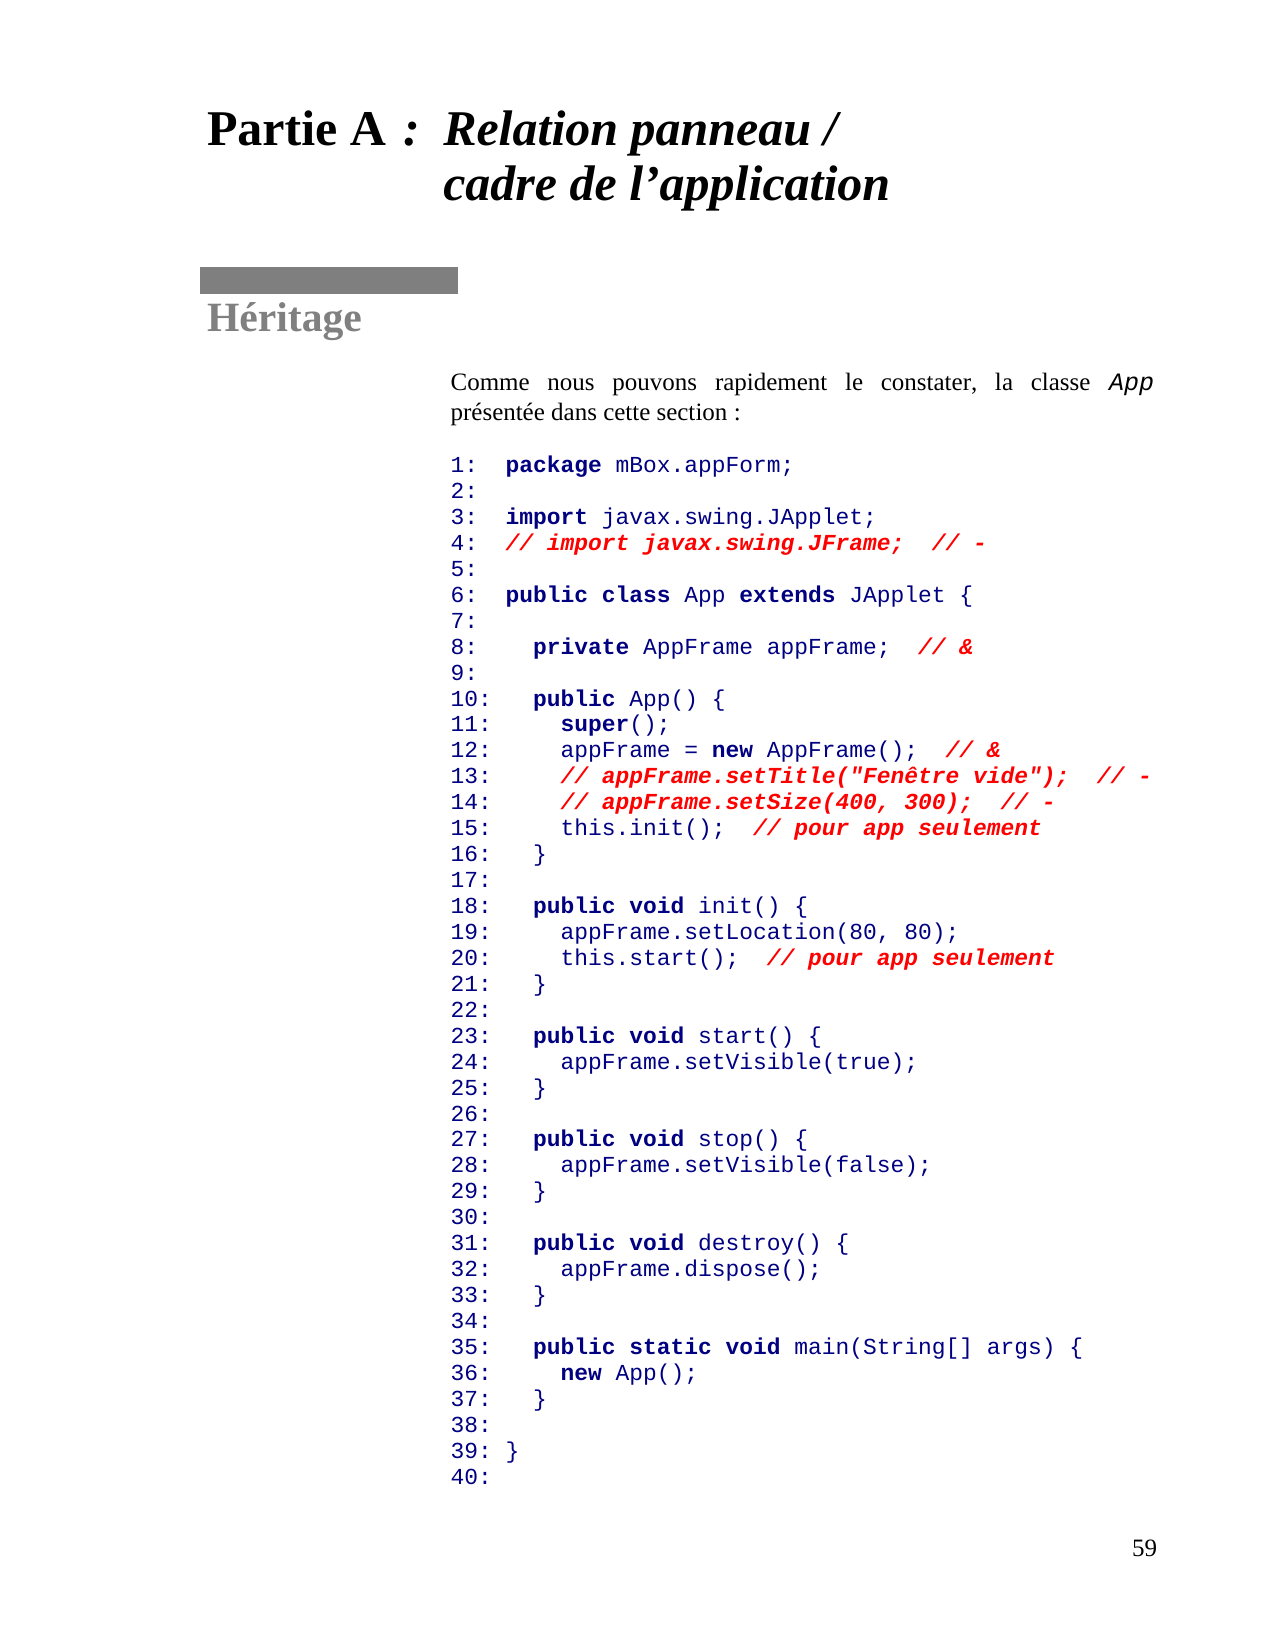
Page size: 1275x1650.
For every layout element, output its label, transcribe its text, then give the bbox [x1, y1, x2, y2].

table_header Comme nous pouvons rapidement le constater, la classe App présentée dans cette section : [443, 368, 1163, 426]
text Partie A : Relation panneau / [207, 100, 1157, 156]
subtitle Héritage [207, 294, 1157, 341]
table_header [200, 454, 443, 1491]
table_header [200, 267, 458, 294]
text cadre de l’application [207, 156, 1157, 211]
table_header [200, 368, 443, 426]
table_header 1: package mBox.appForm; 2: 3: import javax.swing.JApplet; 4: // import javax.swing.JFrame; // - 5: 6: public class App extends JApplet { 7: 8: private AppFrame appFrame; // & 9: 10: public App() { 11: super(); 12: appFrame = new AppFrame(); // & 13: // appFrame.setTitle("Fenêtre vide"); // - 14: // appFrame.setSize(400, 300); // - 15: this.init(); // pour app seulement 16: } 17: 18: public void init() { 19: appFrame.setLocation(80, 80); 20: this.start(); // pour app seulement 21: } 22: 23: public void start() { 24: appFrame.setVisible(true); 25: } 26: 27: public void stop() { 28: appFrame.setVisible(false); 29: } 30: 31: public void destroy() { 32: appFrame.dispose(); 33: } 34: 35: public static void main(String[] args) { 36: new App(); 37: } 38: 39: } 40: [443, 454, 1164, 1491]
